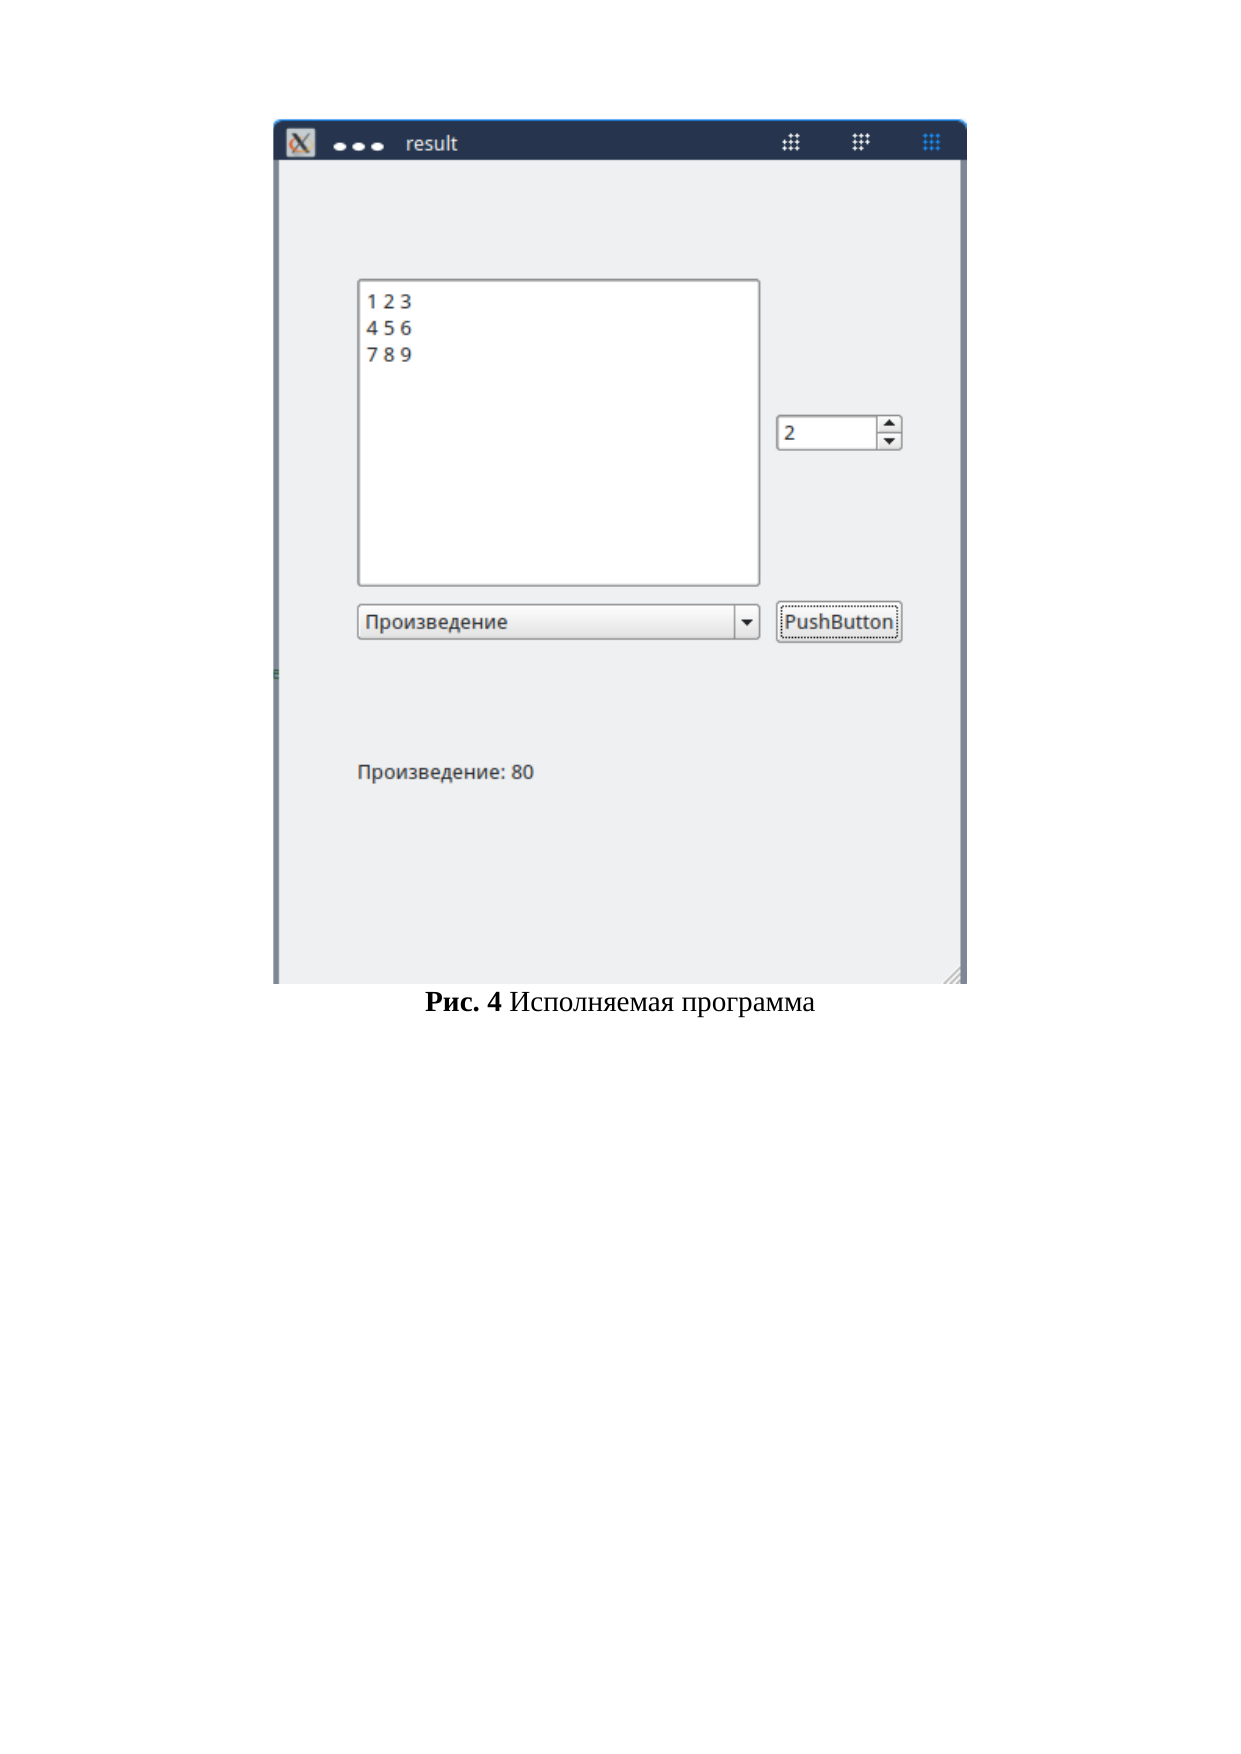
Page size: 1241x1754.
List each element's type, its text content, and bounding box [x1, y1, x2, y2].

picture [273, 118, 967, 984]
text Рис. 4 Исполняемая программа [118, 984, 1122, 1017]
